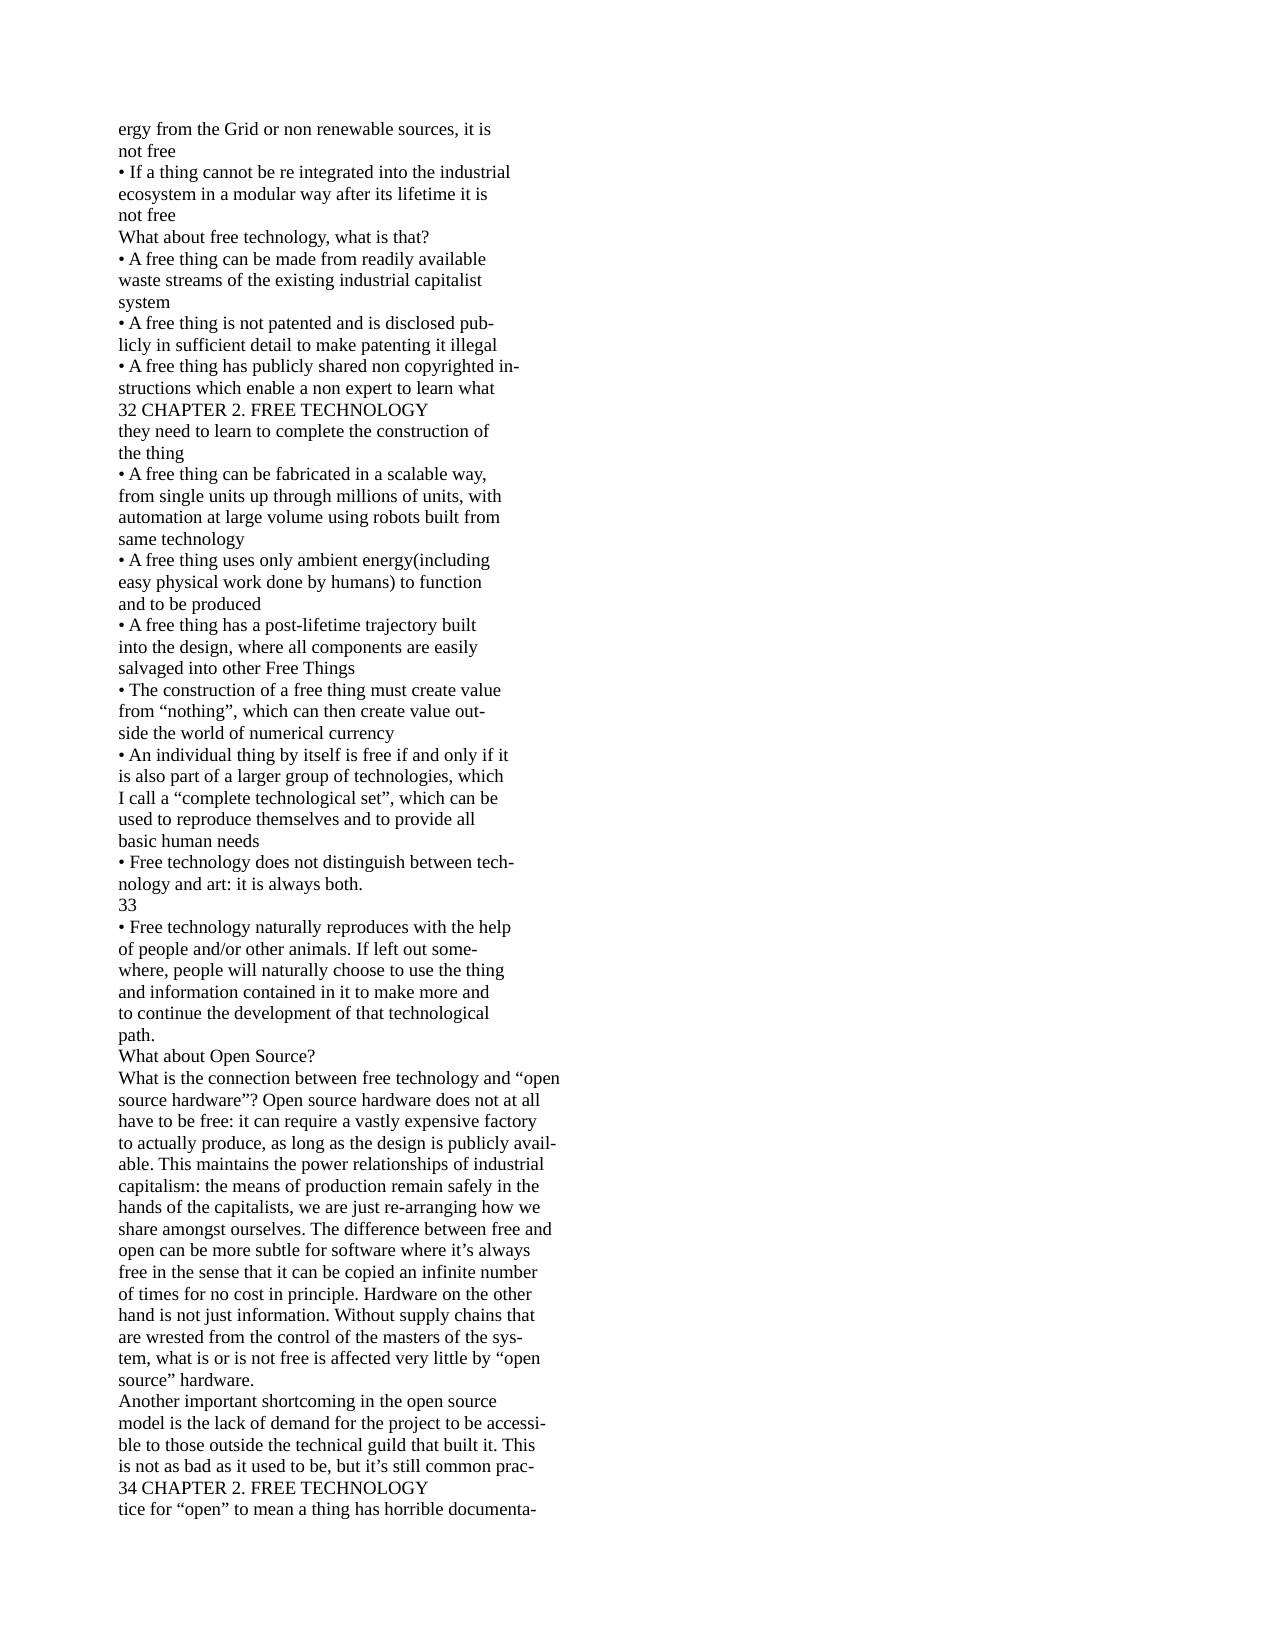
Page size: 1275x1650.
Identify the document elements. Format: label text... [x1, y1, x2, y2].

text • Free technology naturally reproduces with the help [118, 916, 1157, 937]
text • If a thing cannot be re integrated into the industrial [118, 161, 1157, 183]
text • A free thing has a post-lifetime trajectory built [118, 614, 1157, 636]
text automation at large volume using robots built from [118, 506, 1157, 528]
text 32 CHAPTER 2. FREE TECHNOLOGY [118, 398, 1157, 420]
text open can be more subtle for software where it’s always [118, 1239, 1157, 1261]
text hand is not just information. Without supply chains that [118, 1304, 1157, 1326]
text used to reproduce themselves and to provide all [118, 808, 1157, 830]
text What about Open Source? [118, 1045, 1157, 1067]
text licly in sufficient detail to make patenting it illegal [118, 334, 1157, 355]
text • A free thing can be made from readily available [118, 247, 1157, 269]
text salvaged into other Free Things [118, 657, 1157, 679]
text from single units up through millions of units, with [118, 485, 1157, 506]
text to actually produce, as long as the design is publicly avail- [118, 1132, 1157, 1153]
text tice for “open” to mean a thing has horrible documenta- [118, 1498, 1157, 1520]
text Another important shortcoming in the open source [118, 1390, 1157, 1412]
text is not as bad as it used to be, but it’s still common prac- [118, 1455, 1157, 1477]
text tem, what is or is not free is affected very little by “open [118, 1347, 1157, 1369]
text 33 [118, 894, 1157, 916]
text path. [118, 1024, 1157, 1045]
text have to be free: it can require a vastly expensive factory [118, 1110, 1157, 1132]
text What about free technology, what is that? [118, 226, 1157, 247]
text side the world of numerical currency [118, 722, 1157, 743]
text structions which enable a non expert to learn what [118, 377, 1157, 398]
text • A free thing can be fabricated in a scalable way, [118, 463, 1157, 485]
text • Free technology does not distinguish between tech- [118, 851, 1157, 873]
text • A free thing uses only ambient energy(including [118, 549, 1157, 571]
text and information contained in it to make more and [118, 981, 1157, 1002]
text of people and/or other animals. If left out some- [118, 937, 1157, 959]
text source” hardware. [118, 1369, 1157, 1390]
text • An individual thing by itself is free if and only if it [118, 743, 1157, 765]
text system [118, 291, 1157, 312]
text model is the lack of demand for the project to be accessi- [118, 1412, 1157, 1433]
text ble to those outside the technical guild that built it. This [118, 1433, 1157, 1455]
text What is the connection between free technology and “open [118, 1067, 1157, 1088]
text they need to learn to complete the construction of [118, 420, 1157, 442]
text • A free thing is not patented and is disclosed pub- [118, 312, 1157, 334]
text hands of the capitalists, we are just re-arranging how we [118, 1196, 1157, 1218]
text to continue the development of that technological [118, 1002, 1157, 1024]
text where, people will naturally choose to use the thing [118, 959, 1157, 981]
text nology and art: it is always both. [118, 873, 1157, 894]
text easy physical work done by humans) to function [118, 571, 1157, 592]
text source hardware”? Open source hardware does not at all [118, 1088, 1157, 1110]
text ecosystem in a modular way after its lifetime it is [118, 183, 1157, 204]
text same technology [118, 528, 1157, 549]
text not free [118, 140, 1157, 161]
text capitalism: the means of production remain safely in the [118, 1175, 1157, 1196]
text are wrested from the control of the masters of the sys- [118, 1326, 1157, 1347]
text ergy from the Grid or non renewable sources, it is [118, 118, 1157, 140]
text into the design, where all components are easily [118, 636, 1157, 657]
text free in the sense that it can be copied an infinite number [118, 1261, 1157, 1282]
text of times for no cost in principle. Hardware on the other [118, 1282, 1157, 1304]
text is also part of a larger group of technologies, which [118, 765, 1157, 787]
text 34 CHAPTER 2. FREE TECHNOLOGY [118, 1477, 1157, 1498]
text the thing [118, 442, 1157, 463]
text share amongst ourselves. The difference between free and [118, 1218, 1157, 1239]
text not free [118, 204, 1157, 226]
text from “nothing”, which can then create value out- [118, 700, 1157, 722]
text • The construction of a free thing must create value [118, 679, 1157, 700]
text able. This maintains the power relationships of industrial [118, 1153, 1157, 1175]
text waste streams of the existing industrial capitalist [118, 269, 1157, 291]
text I call a “complete technological set”, which can be [118, 787, 1157, 808]
text and to be produced [118, 592, 1157, 614]
text • A free thing has publicly shared non copyrighted in- [118, 355, 1157, 377]
text basic human needs [118, 830, 1157, 851]
